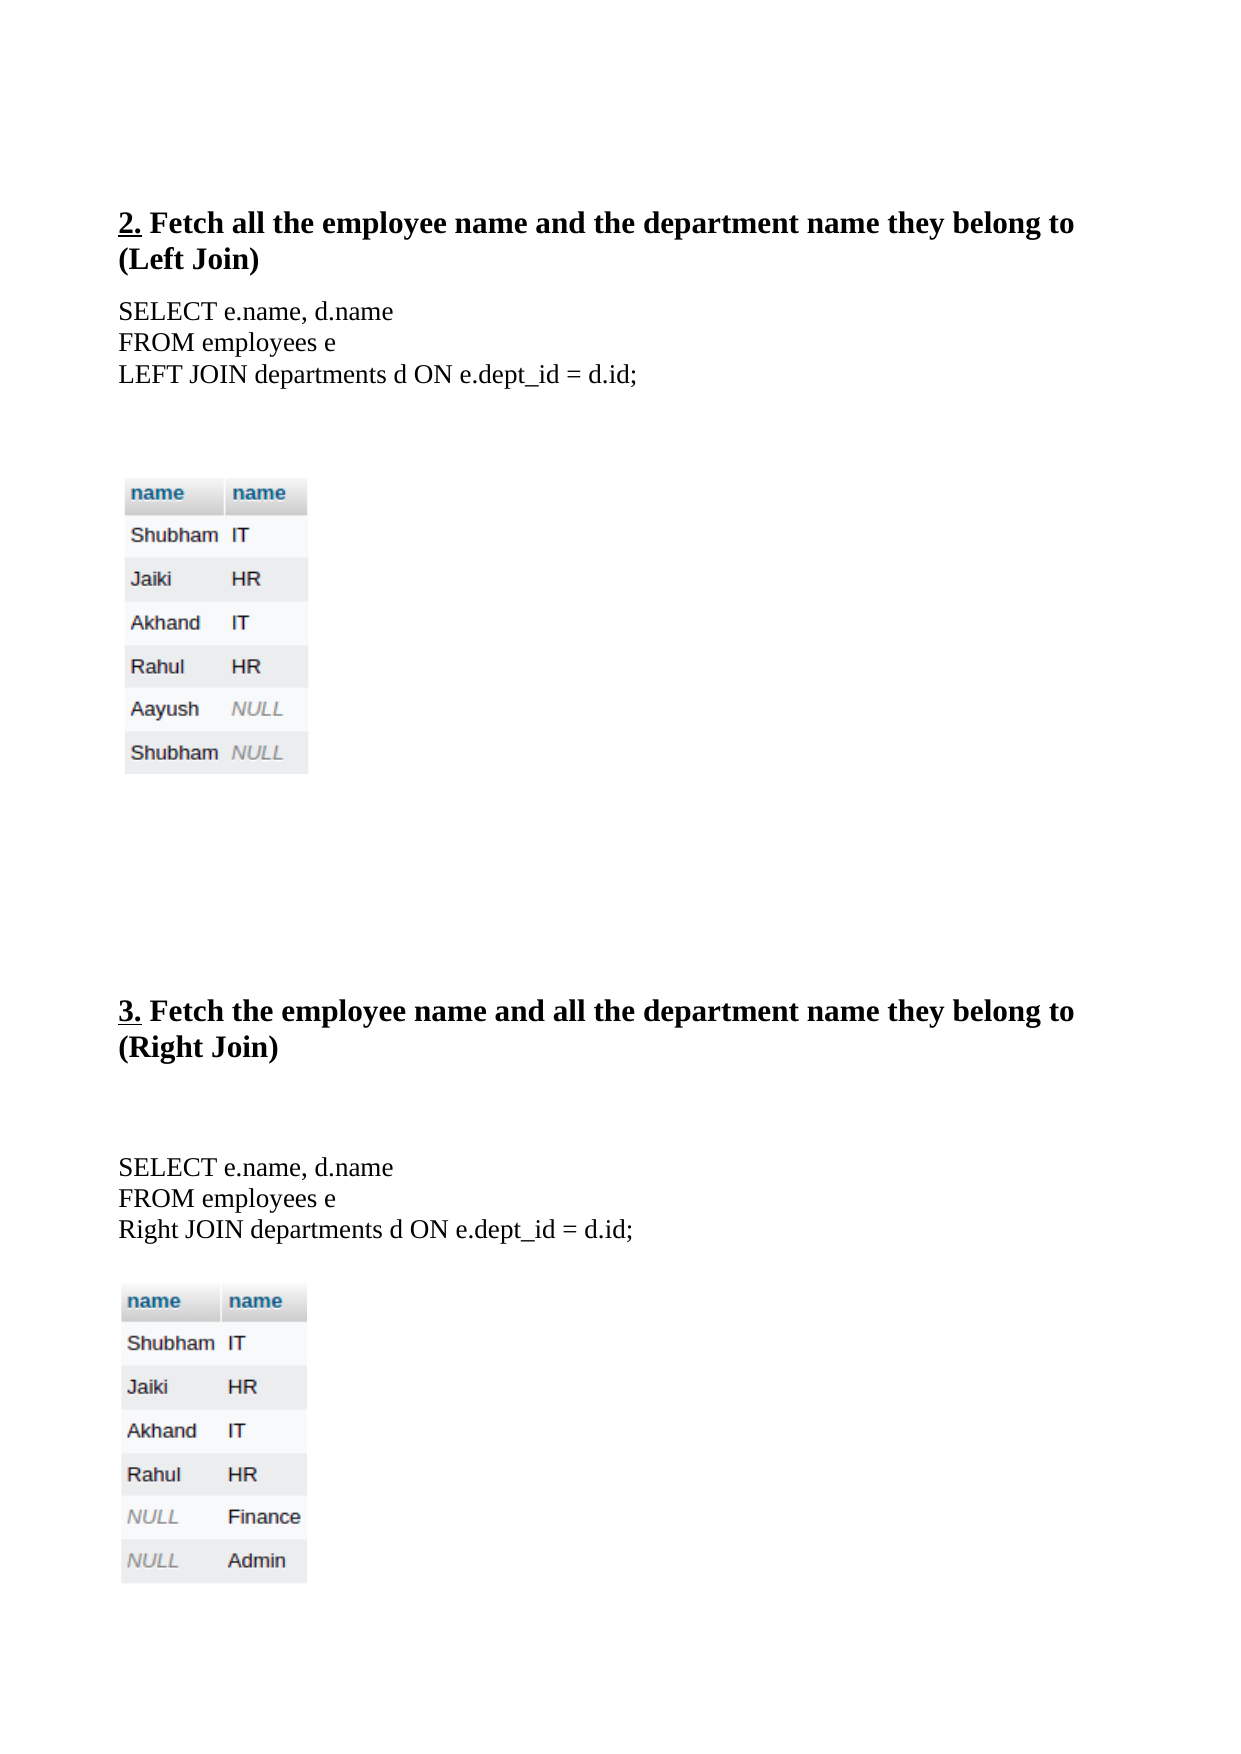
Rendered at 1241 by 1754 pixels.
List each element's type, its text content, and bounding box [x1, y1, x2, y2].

text SELECT e.name, d.name [118, 1151, 1122, 1182]
text FROM employees e [118, 327, 1122, 358]
text SELECT e.name, d.name [118, 295, 1122, 327]
text 3. Fetch the employee name and all the department name they belong to (Right Join) [118, 993, 1122, 1064]
text 2. Fetch all the employee name and the department name they belong to (Left Join) [118, 204, 1122, 276]
text FROM employees e [118, 1182, 1122, 1213]
text LEFT JOIN departments d ON e.dept_id = d.id; [118, 358, 1122, 389]
picture [122, 478, 309, 774]
picture [121, 1283, 307, 1585]
text Right JOIN departments d ON e.dept_id = d.id; [118, 1213, 1122, 1244]
